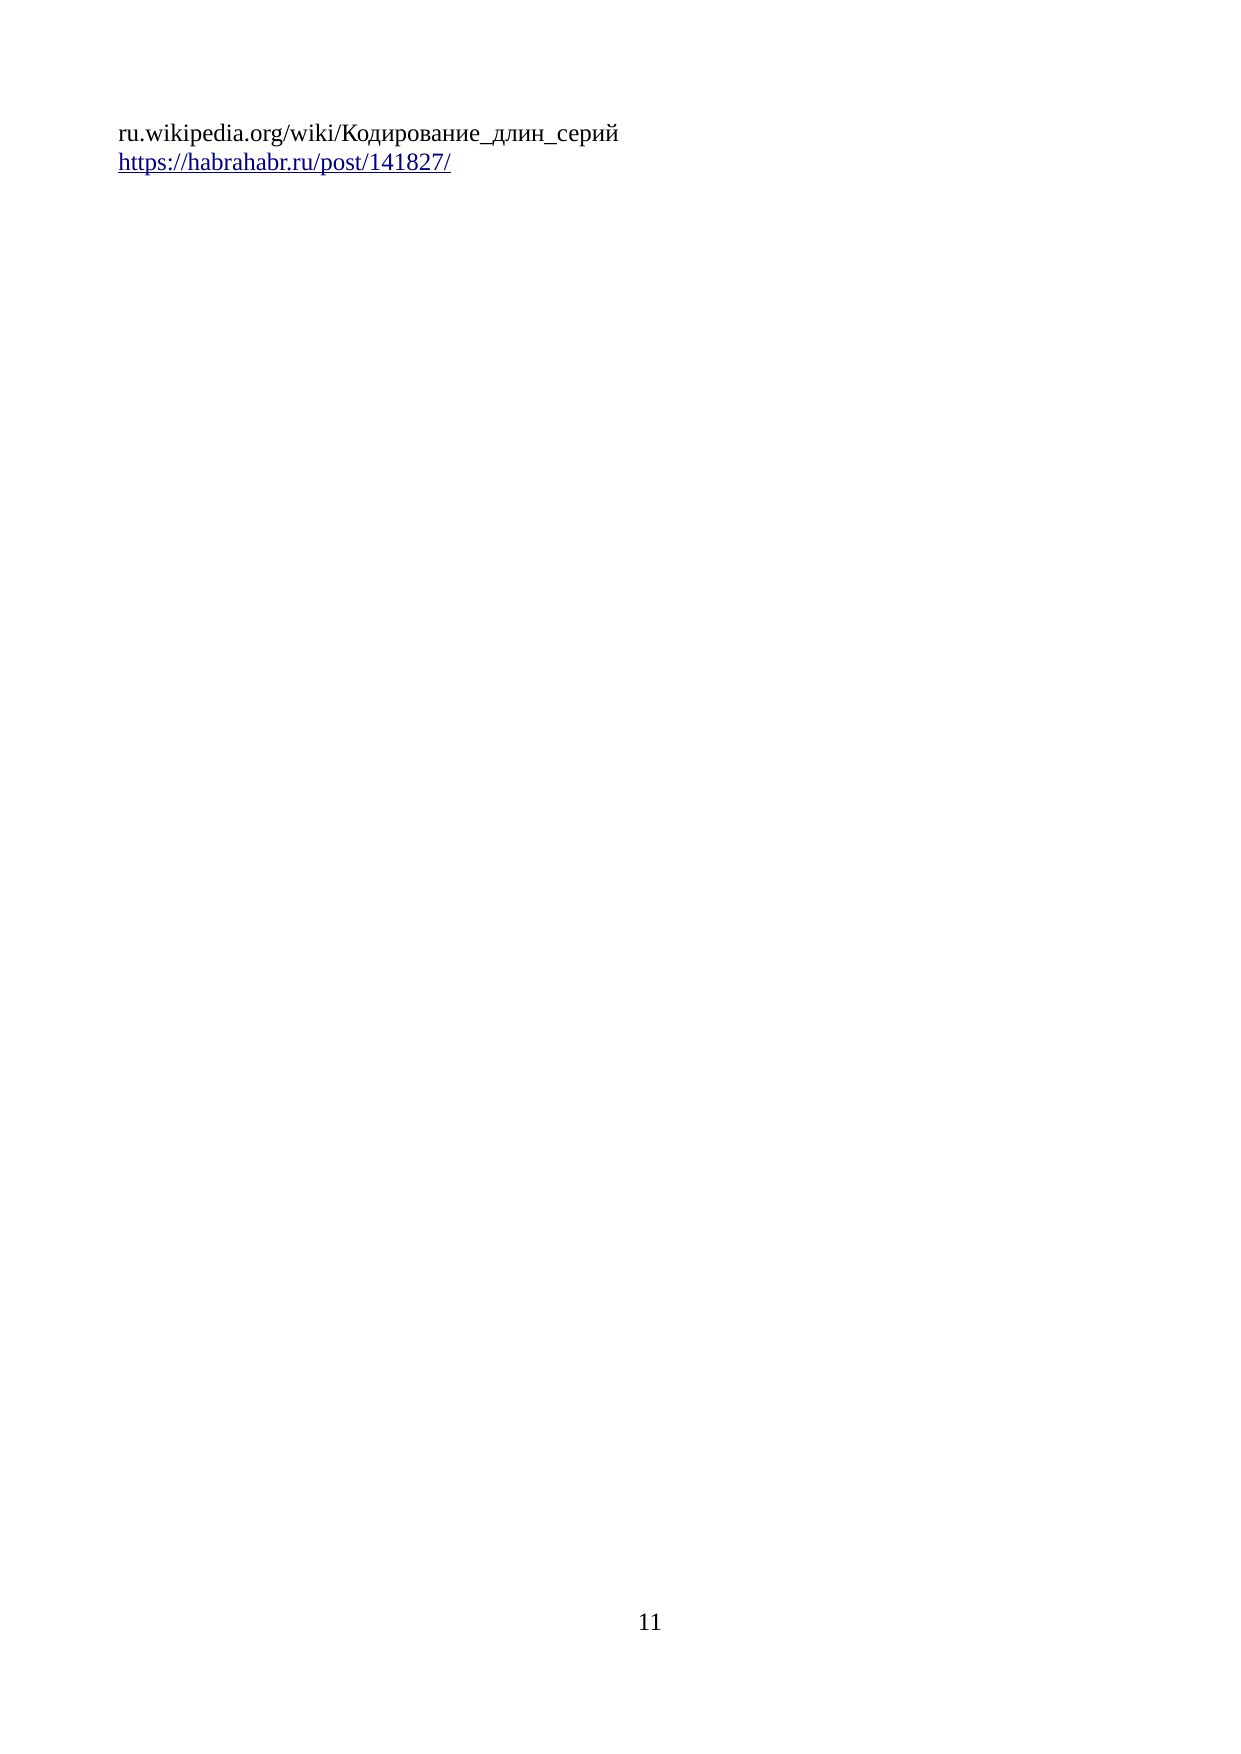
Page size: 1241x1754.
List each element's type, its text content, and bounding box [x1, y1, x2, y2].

text https://habrahabr.ru/post/141827/ [118, 147, 1181, 176]
text ru.wikipedia.org/wiki/Кодирование_длин_серий [118, 118, 1181, 147]
